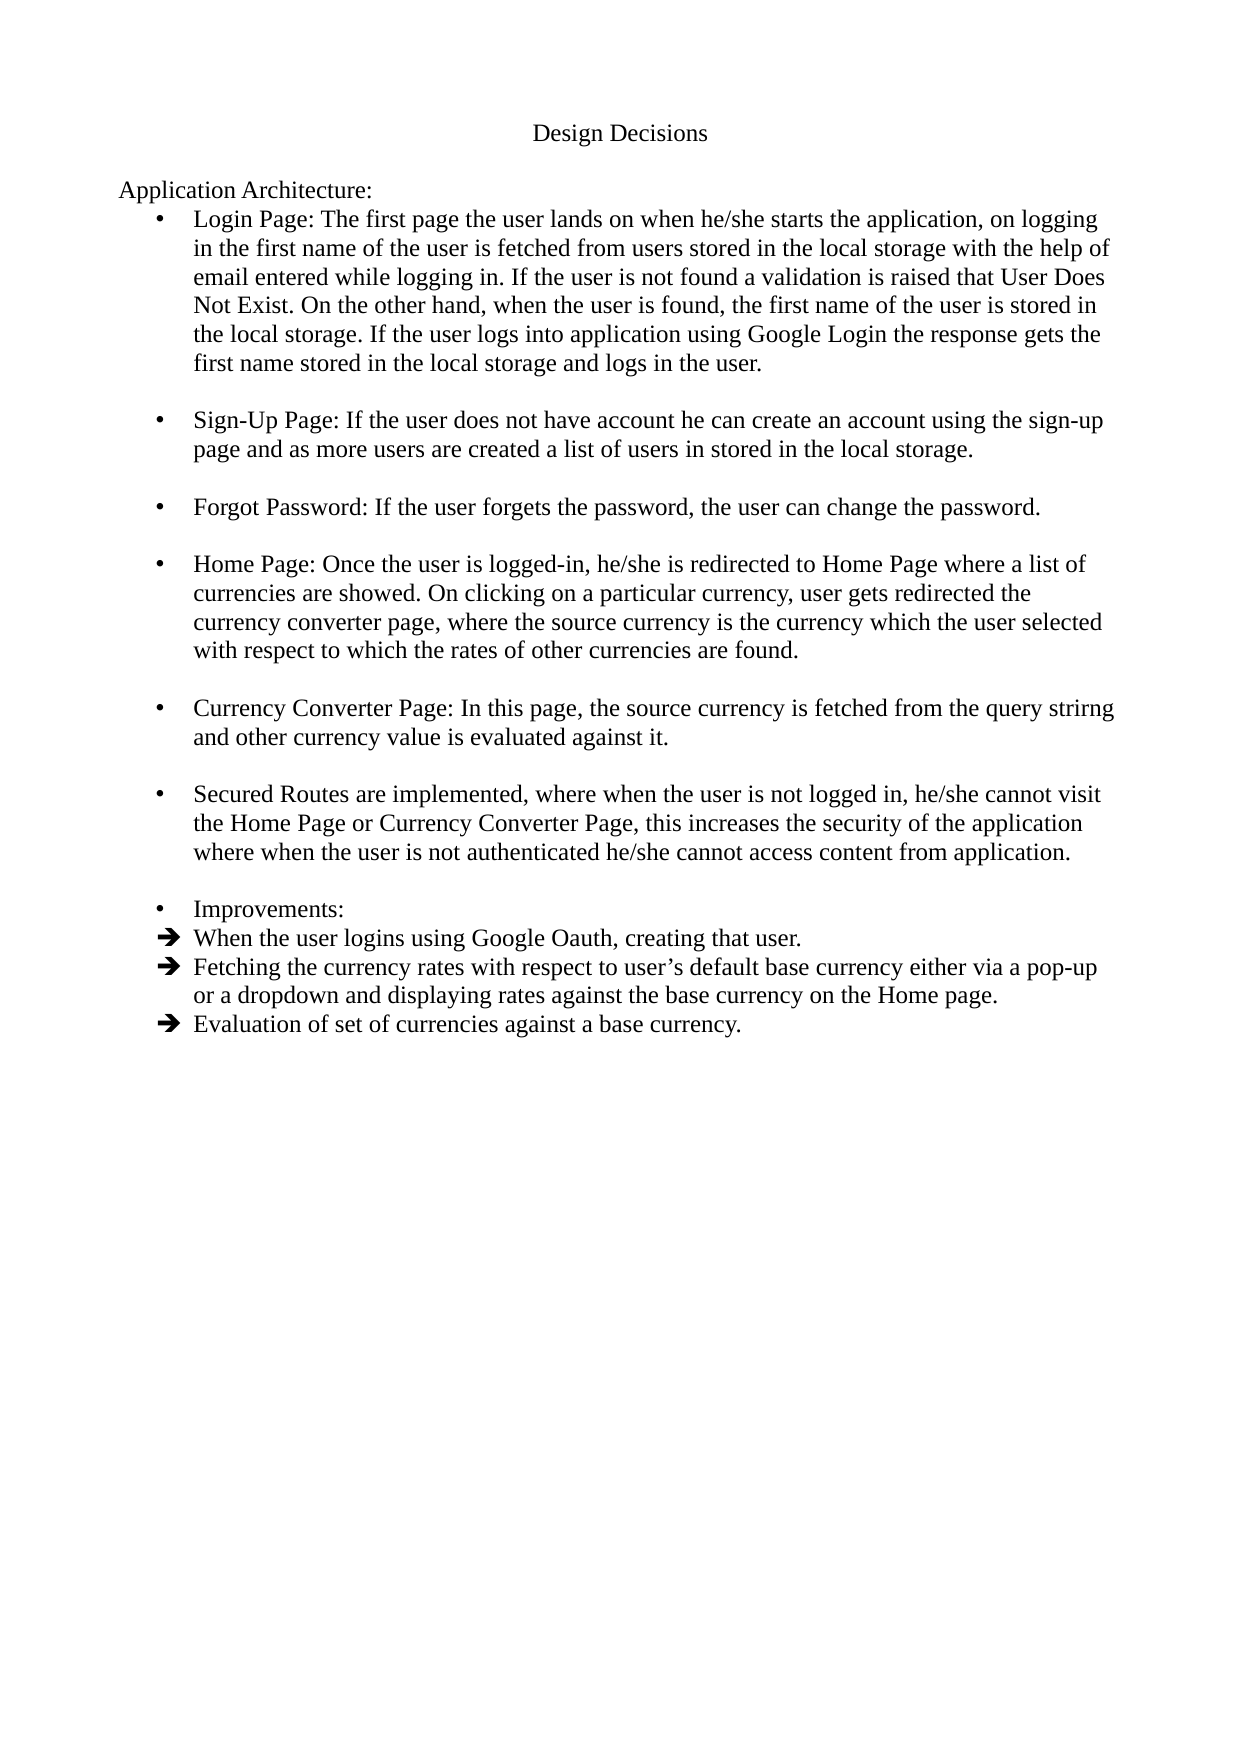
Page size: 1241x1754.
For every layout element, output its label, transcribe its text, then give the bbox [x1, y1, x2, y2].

list When the user logins using Google Oauth, creating that user. [156, 923, 1122, 952]
text Application Architecture: [118, 176, 1122, 204]
list Sign-Up Page: If the user does not have account he can create an account using the sign-up page and as more users are created a list of users in stored in the local storage. [156, 406, 1122, 463]
list Login Page: The first page the user lands on when he/she starts the application, on logging in the first name of the user is fetched from users stored in the local storage with the help of email entered while logging in. If the user is not found a validation is raised that User Does Not Exist. On the other hand, when the user is found, the first name of the user is stored in the local storage. If the user logs into application using Google Login the response gets the first name stored in the local storage and logs in the user. [156, 204, 1122, 377]
list Fetching the currency rates with respect to user’s default base currency either via a pop-up or a dropdown and displaying rates against the base currency on the Home page. [156, 952, 1122, 1009]
list Secured Routes are implemented, where when the user is not logged in, he/she cannot visit the Home Page or Currency Converter Page, this increases the security of the application where when the user is not authenticated he/she cannot access content from application. [156, 779, 1122, 866]
list Evaluation of set of currencies against a base currency. [156, 1009, 1122, 1038]
list Improvements: [156, 894, 1122, 923]
list Forgot Password: If the user forgets the password, the user can change the password. [156, 492, 1122, 521]
list Home Page: Once the user is logged-in, he/she is redirected to Home Page where a list of currencies are showed. On clicking on a particular currency, user gets redirected the currency converter page, where the source currency is the currency which the user selected with respect to which the rates of other currencies are found. [156, 549, 1122, 664]
list Currency Converter Page: In this page, the source currency is fetched from the query strirng and other currency value is evaluated against it. [156, 693, 1122, 751]
text Design Decisions [118, 118, 1122, 147]
